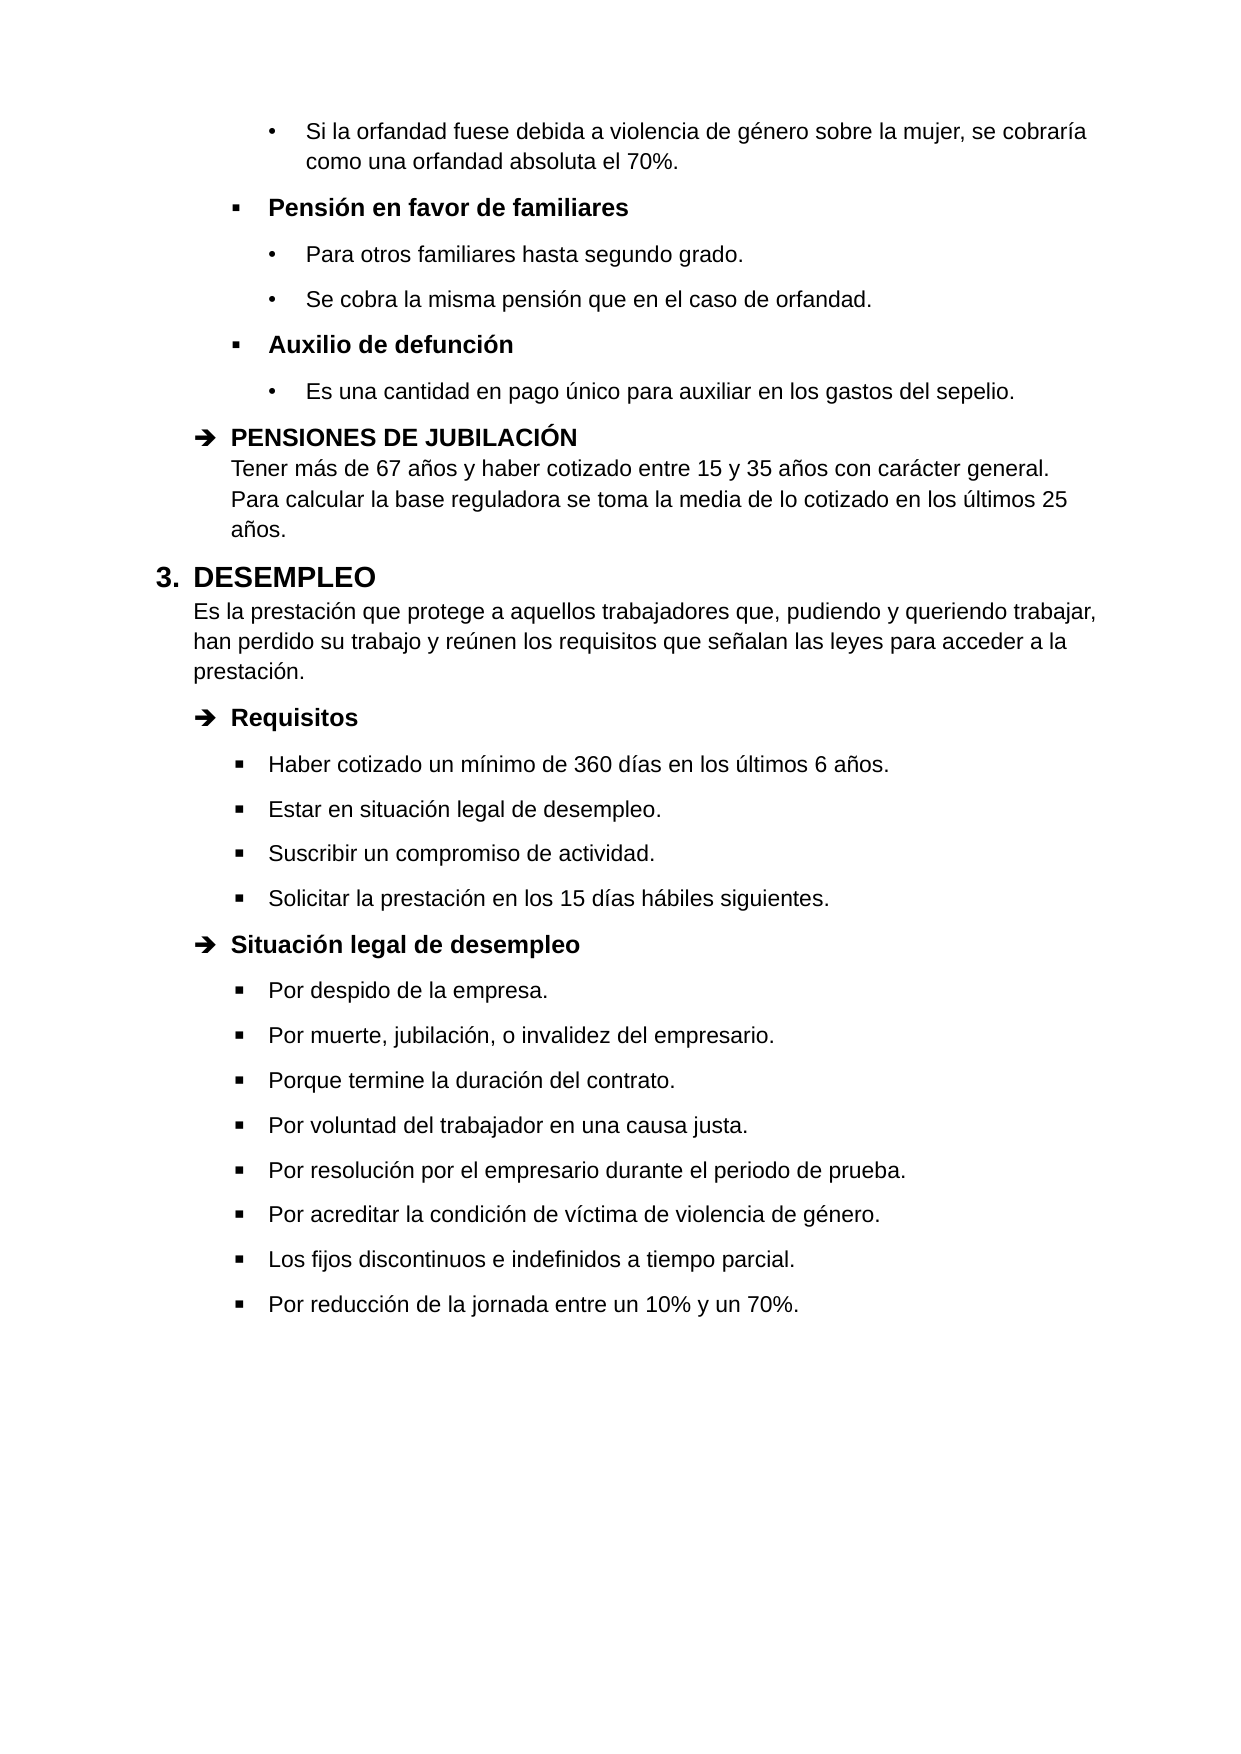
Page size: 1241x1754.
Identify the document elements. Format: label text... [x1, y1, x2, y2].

list Requisitos [193, 703, 1122, 732]
list Solicitar la prestación en los 15 días hábiles siguientes. [231, 885, 1122, 911]
list Si la orfandad fuese debida a violencia de género sobre la mujer, se cobraría como una orfandad absoluta el 70%. [268, 118, 1122, 175]
list Por muerte, jubilación, o invalidez del empresario. [231, 1022, 1122, 1049]
list Se cobra la misma pensión que en el caso de orfandad. [268, 286, 1122, 312]
list Suscribir un compromiso de actividad. [231, 840, 1122, 867]
list Por reducción de la jornada entre un 10% y un 70%. [231, 1291, 1122, 1317]
list Pensión en favor de familiares [231, 193, 1122, 222]
list PENSIONES DE JUBILACIÓN Tener más de 67 años y haber cotizado entre 15 y 35 años con carácter general. Para calcular la base reguladora se toma la media de lo cotizado en los últimos 25 años. [193, 423, 1122, 542]
list DESEMPLEO Es la prestación que protege a aquellos trabajadores que, pudiendo y queriendo trabajar, han perdido su trabajo y reúnen los requisitos que señalan las leyes para acceder a la prestación. [156, 561, 1122, 685]
list Es una cantidad en pago único para auxiliar en los gastos del sepelio. [268, 378, 1122, 404]
list Por resolución por el empresario durante el periodo de prueba. [231, 1157, 1122, 1183]
list Porque termine la duración del contrato. [231, 1067, 1122, 1093]
list Situación legal de desempleo [193, 930, 1122, 959]
list Haber cotizado un mínimo de 360 días en los últimos 6 años. [231, 751, 1122, 777]
list Los fijos discontinuos e indefinidos a tiempo parcial. [231, 1246, 1122, 1273]
list Por despido de la empresa. [231, 977, 1122, 1004]
list Por voluntad del trabajador en una causa justa. [231, 1112, 1122, 1138]
list Por acreditar la condición de víctima de violencia de género. [231, 1201, 1122, 1228]
list Auxilio de defunción [231, 330, 1122, 359]
list Estar en situación legal de desempleo. [231, 796, 1122, 822]
list Para otros familiares hasta segundo grado. [268, 241, 1122, 267]
